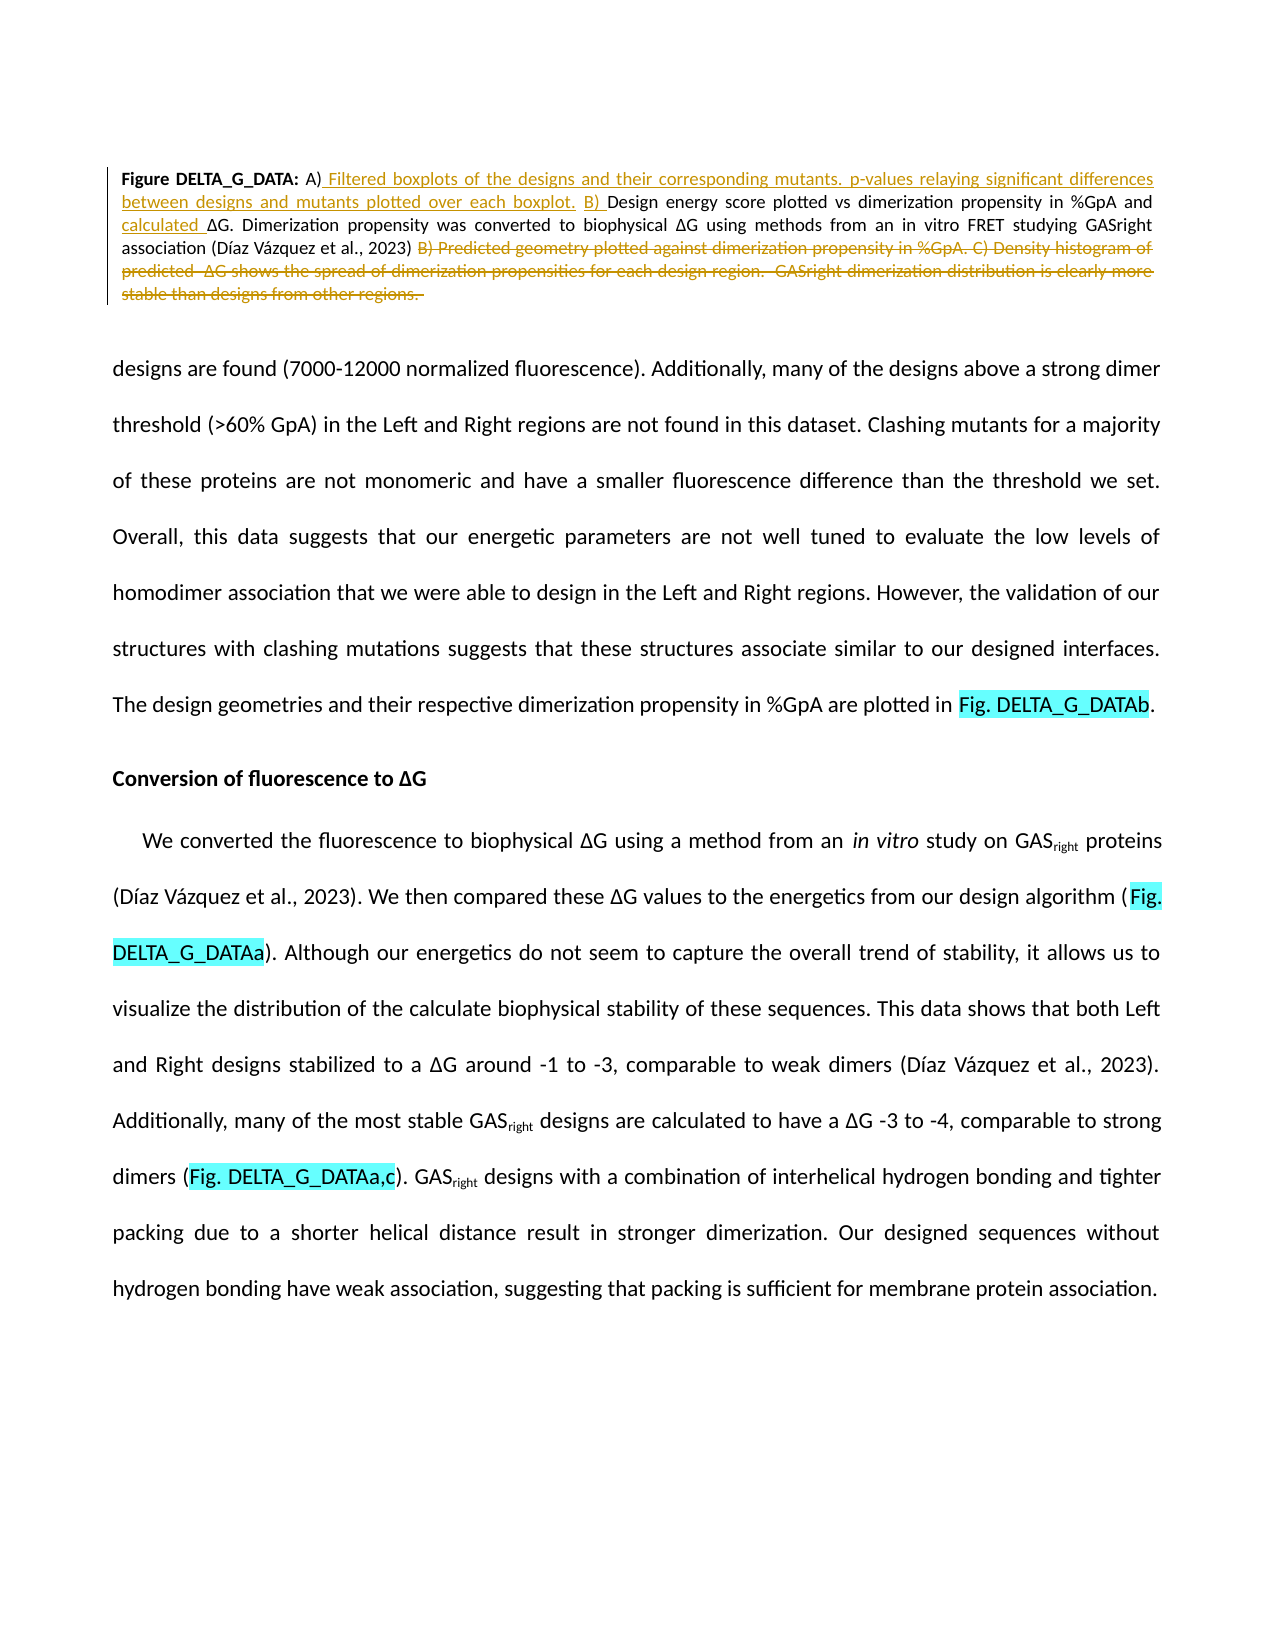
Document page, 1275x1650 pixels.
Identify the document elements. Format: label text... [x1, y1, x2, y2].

text designs are found (7000-12000 normalized fluorescence). Additionally, many of the designs above a strong dimer threshold (>60% GpA) in the Left and Right regions are not found in this dataset. Clashing mutants for a majority of these proteins are not monomeric and have a smaller fluorescence difference than the threshold we set. Overall, this data suggests that our energetic parameters are not well tuned to evaluate the low levels of homodimer association that we were able to design in the Left and Right regions. However, the validation of our structures with clashing mutations suggests that these structures associate similar to our designed interfaces. The design geometries and their respective dimerization propensity in %GpA are plotted in Fig. DELTA_G_DATAb. [112, 314, 1162, 718]
text Figure DELTA_G_DATA: A) Filtered boxplots of the designs and their corresponding mutants. p-values relaying significant differences between designs and mutants plotted over each boxplot. B) Design energy score plotted vs dimerization propensity in %GpA and calculated ΔG. Dimerization propensity was converted to biophysical ΔG using methods from an in vitro FRET studying GASright association (Díaz Vázquez et al., 2023) [121, 272, 1153, 305]
text Figure DELTA_G_DATA: A) Filtered boxplots of the designs and their corresponding mutants. p-values relaying significant differences between designs and mutants plotted over each boxplot. B) Design energy score plotted vs dimerization propensity in %GpA and calculated ΔG. Dimerization propensity was converted to biophysical ΔG using methods from an in vitro FRET studying GASright association (Díaz Vázquez et al., 2023) [121, 167, 1153, 271]
subtitle Conversion of fluorescence to ΔG [112, 764, 1162, 792]
text We converted the fluorescence to biophysical ΔG using a method from an in vitro study on GASright proteins (Díaz Vázquez et al., 2023). We then compared these ΔG values to the energetics from our design algorithm (Fig. DELTA_G_DATAa). Although our energetics do not seem to capture the overall trend of stability, it allows us to visualize the distribution of the calculate biophysical stability of these sequences. This data shows that both Left and Right designs stabilized to a ΔG around -1 to -3, comparable to weak dimers (Díaz Vázquez et al., 2023). Additionally, many of the most stable GASright designs are calculated to have a ΔG -3 to -4, comparable to strong dimers (Fig. DELTA_G_DATAa,c). GASright designs with a combination of interhelical hydrogen bonding and tighter packing due to a shorter helical distance result in stronger dimerization. Our designed sequences without hydrogen bonding have weak association, suggesting that packing is sufficient for membrane protein association. [112, 826, 1162, 1302]
